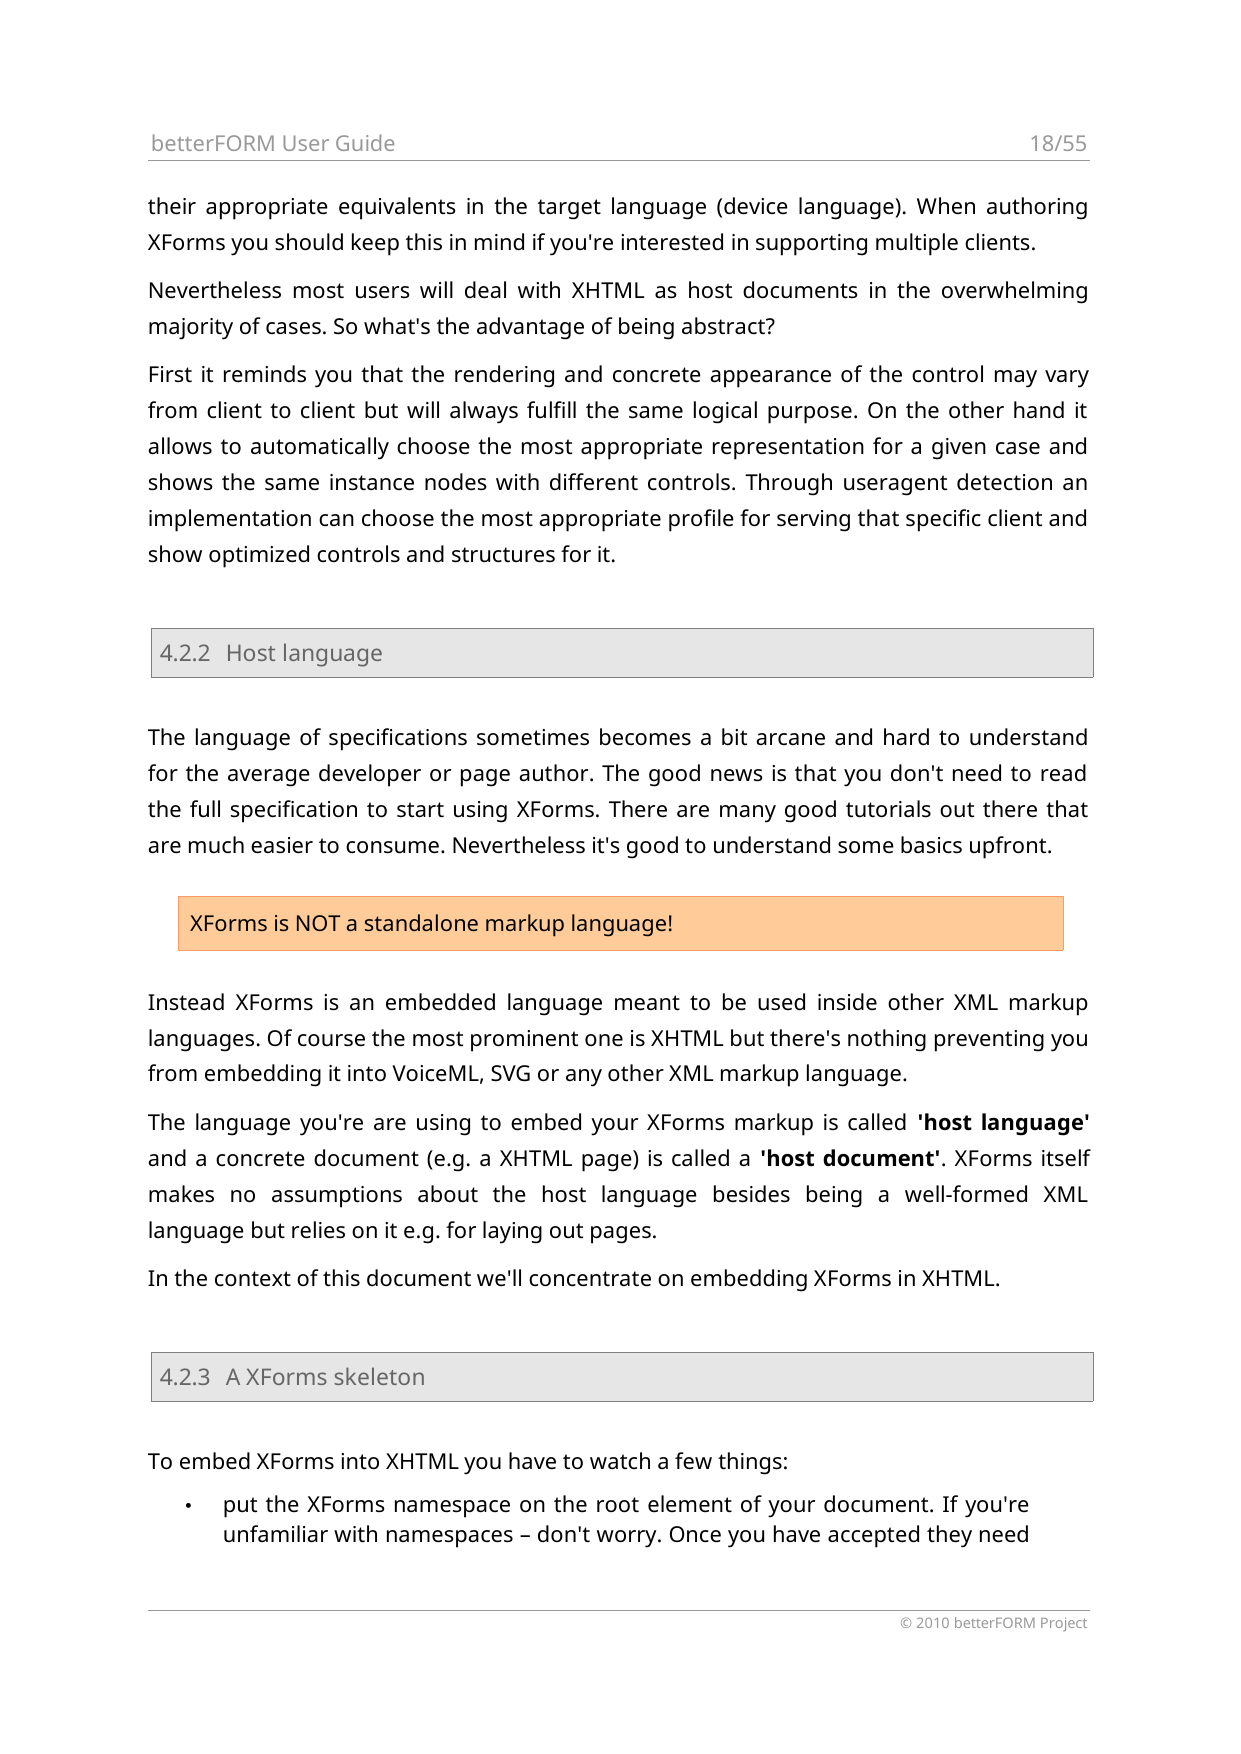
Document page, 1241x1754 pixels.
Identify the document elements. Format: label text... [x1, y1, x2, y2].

subtitle Host language [152, 629, 1093, 677]
text First it reminds you that the rendering and concrete appearance of the control may vary from client to client but will always fulfill the same logical purpose. On the other hand it allows to automatically choose the most appropriate representation for a given case and shows the same instance nodes with different controls. Through useragent detection an implementation can choose the most appropriate profile for serving that specific client and show optimized controls and structures for it. [148, 359, 1090, 569]
text Nevertheless most users will deal with XHTML as host documents in the overwhelming majority of cases. So what's the advantage of being abstract? [148, 275, 1090, 341]
text The language you're are using to embed your XForms markup is called 'host language' and a concrete document (e.g. a XHTML page) is called a 'host document'. XForms itself makes no assumptions about the host language besides being a well-formed XML language but relies on it e.g. for laying out pages. [148, 1107, 1090, 1244]
list put the XForms namespace on the root element of your document. If you're unfamiliar with namespaces – don't worry. Once you have accepted they need [185, 1488, 1032, 1548]
text In the context of this document we'll concentrate on embedding XForms in XHTML. [148, 1263, 1090, 1293]
text The language of specifications sometimes becomes a bit arcane and hard to understand for the average developer or page author. The good news is that you don't need to read the full specification to start using XForms. There are many good tutorials out there that are much easier to consume. Nevertheless it's good to understand some basics upfront. [148, 722, 1090, 860]
subtitle A XForms skeleton [152, 1353, 1093, 1401]
text XForms is NOT a standalone markup language! [179, 897, 1063, 950]
text their appropriate equivalents in the target language (device language). When authoring XForms you should keep this in mind if you're interested in supporting multiple clients. [148, 191, 1090, 256]
text Instead XForms is an embedded language meant to be used inside other XML markup languages. Of course the most prominent one is XHTML but there's nothing preventing you from embedding it into VoiceML, SVG or any other XML markup language. [148, 986, 1090, 1088]
text To embed XForms into XHTML you have to watch a few things: [148, 1446, 1090, 1476]
